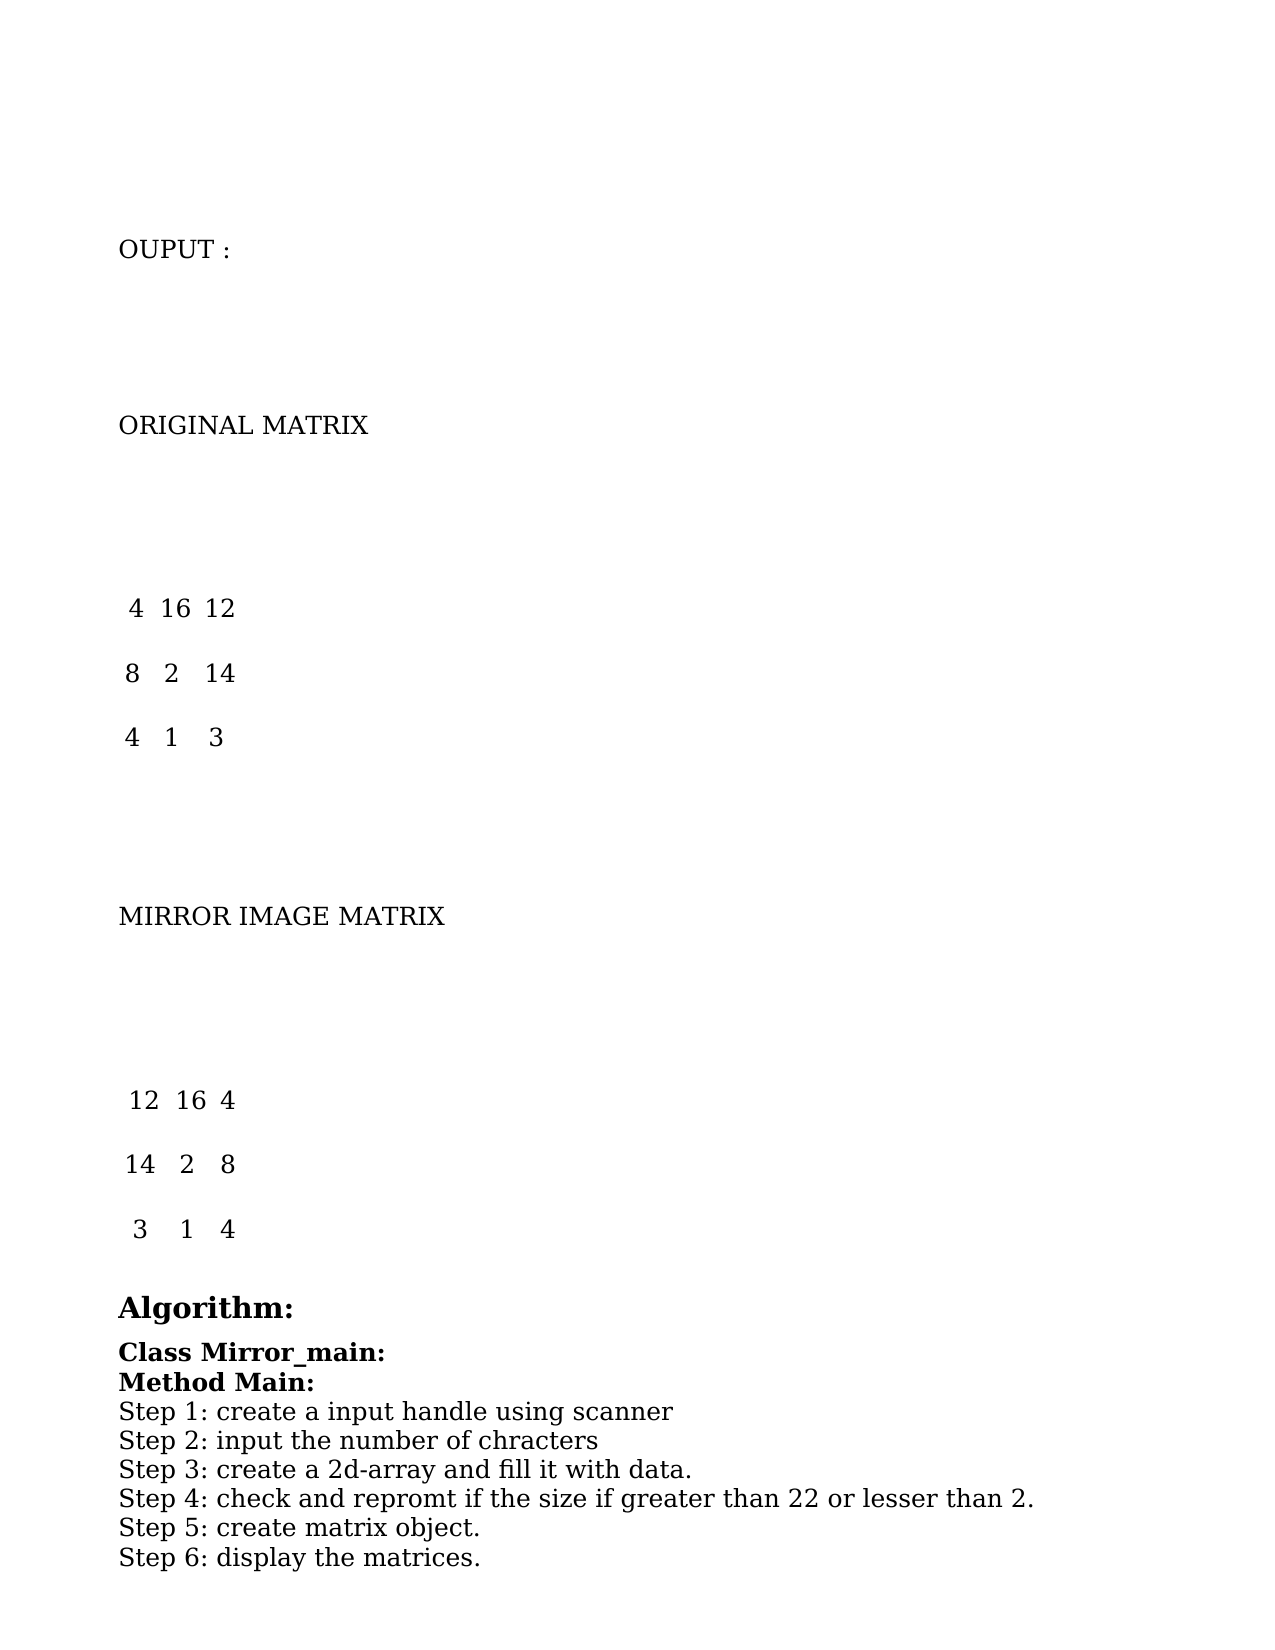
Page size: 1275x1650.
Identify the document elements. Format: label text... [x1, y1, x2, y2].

table_cell 8 [212, 1148, 243, 1212]
table_header 4 [118, 592, 154, 656]
table_cell 1 [170, 1212, 212, 1277]
subtitle Algorithm: [118, 1291, 1216, 1326]
table_header 4 [212, 1083, 243, 1148]
table_cell 4 [212, 1212, 243, 1277]
table_header 16 [170, 1083, 212, 1148]
text ORIGINAL MATRIX [118, 411, 1216, 440]
table_cell 4 [118, 721, 154, 785]
table_cell 3 [118, 1212, 170, 1277]
table_cell 8 [118, 656, 154, 721]
text OUPUT : [118, 235, 1216, 264]
table_cell 3 [196, 721, 243, 785]
table_header 16 [154, 592, 196, 656]
table_cell 14 [118, 1148, 170, 1212]
table_cell 1 [154, 721, 196, 785]
table_header 12 [196, 592, 243, 656]
text MIRROR IMAGE MATRIX [118, 902, 1216, 932]
table_cell 14 [196, 656, 243, 721]
text Class Mirror_main: Method Main: Step 1: create a input handle using scanner Step 2: input the number of chracters Step 3: create a 2d-array and fill it with data. Step 4: check and repromt if the size if greater than 22 or lesser than 2. Step 5: create matrix object. Step 6: display the matrices. [118, 1338, 1216, 1572]
table_cell 2 [154, 656, 196, 721]
table_cell 2 [170, 1148, 212, 1212]
table_header 12 [118, 1083, 170, 1148]
